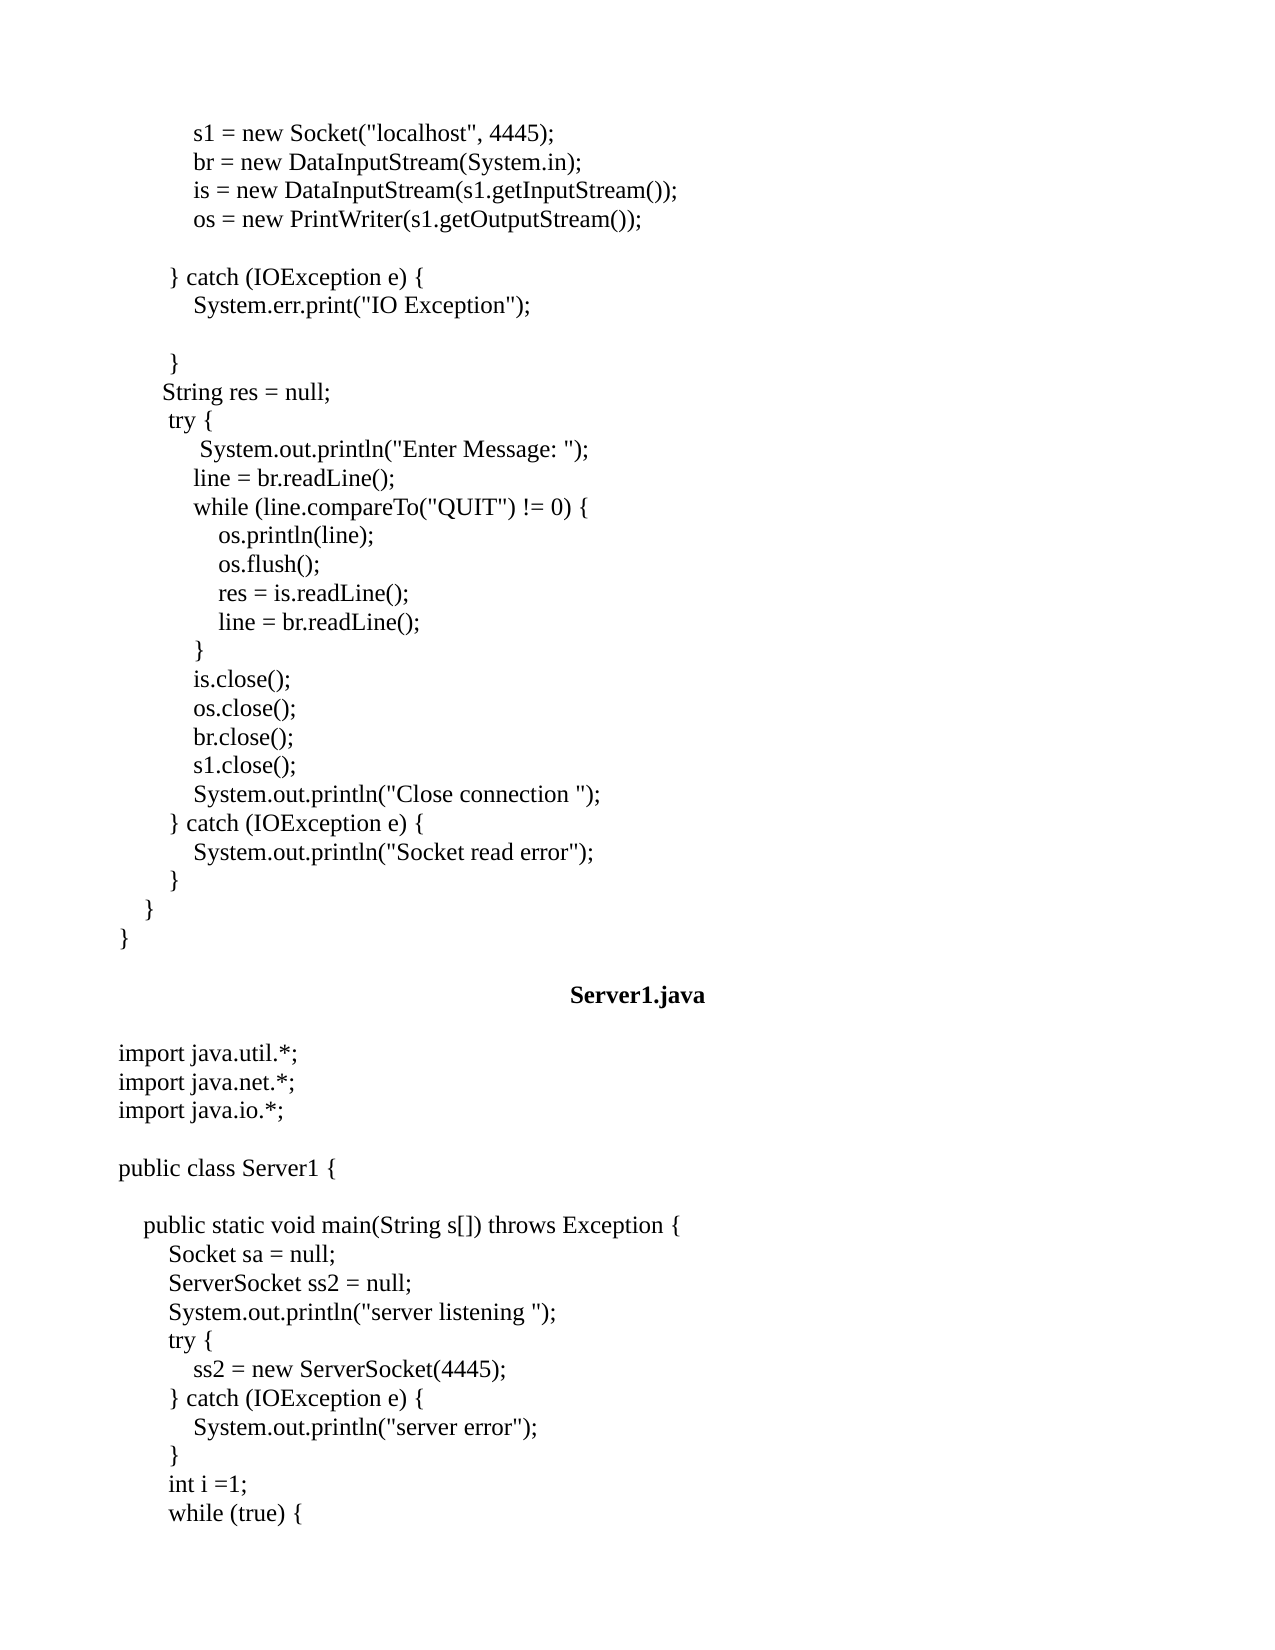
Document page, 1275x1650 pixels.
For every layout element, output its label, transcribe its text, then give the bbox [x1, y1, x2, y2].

text System.out.println("server error"); [118, 1412, 1157, 1441]
text s1 = new Socket("localhost", 4445); [118, 118, 1157, 147]
text is = new DataInputStream(s1.getInputStream()); [118, 176, 1157, 204]
text ServerSocket ss2 = null; [118, 1268, 1157, 1297]
text line = br.readLine(); [118, 463, 1157, 492]
text } catch (IOException e) { [118, 808, 1157, 837]
text Server1.java [118, 981, 1157, 1009]
text try { [118, 406, 1157, 434]
text } [118, 348, 1157, 377]
text } [118, 894, 1157, 923]
text System.out.println("Socket read error"); [118, 837, 1157, 866]
text public static void main(String s[]) throws Exception { [118, 1211, 1157, 1239]
text import java.io.*; [118, 1096, 1157, 1124]
text System.err.print("IO Exception"); [118, 291, 1157, 319]
text br.close(); [118, 722, 1157, 751]
text res = is.readLine(); [118, 578, 1157, 607]
text while (true) { [118, 1498, 1157, 1527]
text int i =1; [118, 1469, 1157, 1498]
text } [118, 923, 1157, 952]
text try { [118, 1326, 1157, 1354]
text } [118, 636, 1157, 664]
text while (line.compareTo("QUIT") != 0) { [118, 492, 1157, 521]
text } catch (IOException e) { [118, 1383, 1157, 1412]
text System.out.println("Enter Message: "); [118, 434, 1157, 463]
text br = new DataInputStream(System.in); [118, 147, 1157, 176]
text System.out.println("Close connection "); [118, 779, 1157, 808]
text is.close(); [118, 664, 1157, 693]
text line = br.readLine(); [118, 607, 1157, 636]
text s1.close(); [118, 751, 1157, 779]
text os.println(line); [118, 521, 1157, 549]
text String res = null; [118, 377, 1157, 406]
text Socket sa = null; [118, 1239, 1157, 1268]
text import java.net.*; [118, 1067, 1157, 1096]
text import java.util.*; [118, 1038, 1157, 1067]
text ss2 = new ServerSocket(4445); [118, 1354, 1157, 1383]
text public class Server1 { [118, 1153, 1157, 1182]
text os.flush(); [118, 549, 1157, 578]
text } catch (IOException e) { [118, 262, 1157, 291]
text os = new PrintWriter(s1.getOutputStream()); [118, 204, 1157, 233]
text System.out.println("server listening "); [118, 1297, 1157, 1326]
text } [118, 1441, 1157, 1469]
text os.close(); [118, 693, 1157, 722]
text } [118, 866, 1157, 894]
